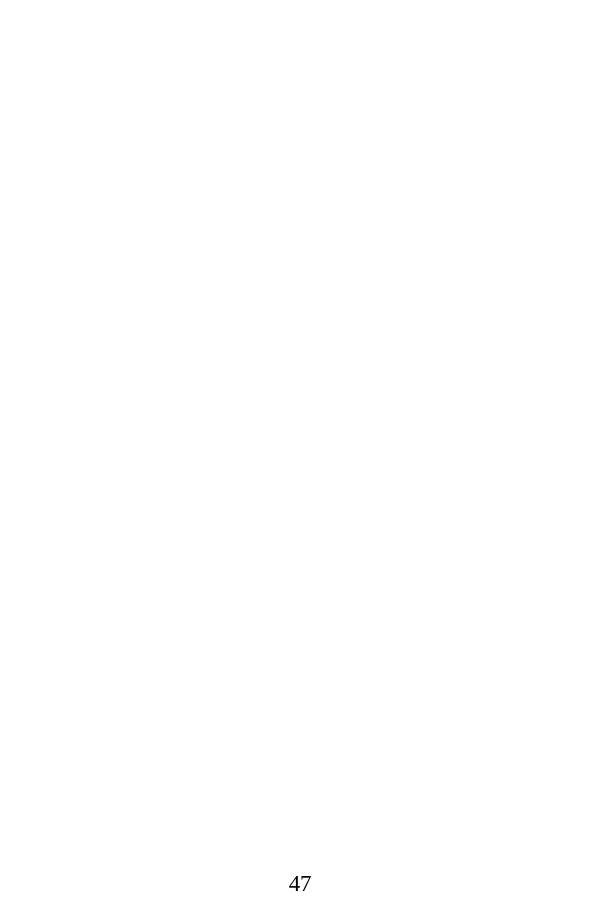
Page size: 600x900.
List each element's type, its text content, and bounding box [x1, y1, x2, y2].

text I said, “I rested very well and managed to not look at my phone until an hour ago. I’m so glad we got to hang out too and am writing about it now. I love you and I’m excited to hang out tonight if you [37, 741, 562, 832]
text XI.VI [37, 128, 562, 151]
text She followed up saying, “Good morning. Hope you got good rest and are having a good day so far [heart emoji] Glad I got to snuggle you last night!” [37, 673, 562, 741]
text I dreamt about the possibilities of both election outcomes including one where SWAT teams flooded our street and started eleminating people. I would wake up but decide not to look at my phone, fall back asleep and dream of another possibility. It wasn’t until 8:49 when Alyse texted the friends saying, “what the fuck y’all” that I knew what had happened. [37, 174, 562, 333]
text “Life is made of small sweetnesses, and they come to us when we are willing to be little, instead of big. What do I mean by being willing to be little? I mean that on a gray day we count the beauty of the raindrops hanging from the fire escape railing. We listen for the song of birds even though those birds are out of sight. A gray day is a good day to polish a pair of shoes, to put new laces in your sneakers, to run a damp cloth along the window ledges cleaning up the grime. On a gray day, we are like children and perhaps it is a good day to act like them.” [37, 423, 562, 673]
text bed and I decided I would drive home, where I said hey to Tony and another random friend, retired to my room, looked at my phone, fell asleep. [37, 37, 562, 106]
text I looked at my phone for a while, got up, wrote at the computer and received a text from Hannah. The first part was a picture of her Artist’s Way Every Day book that said: [37, 333, 562, 423]
